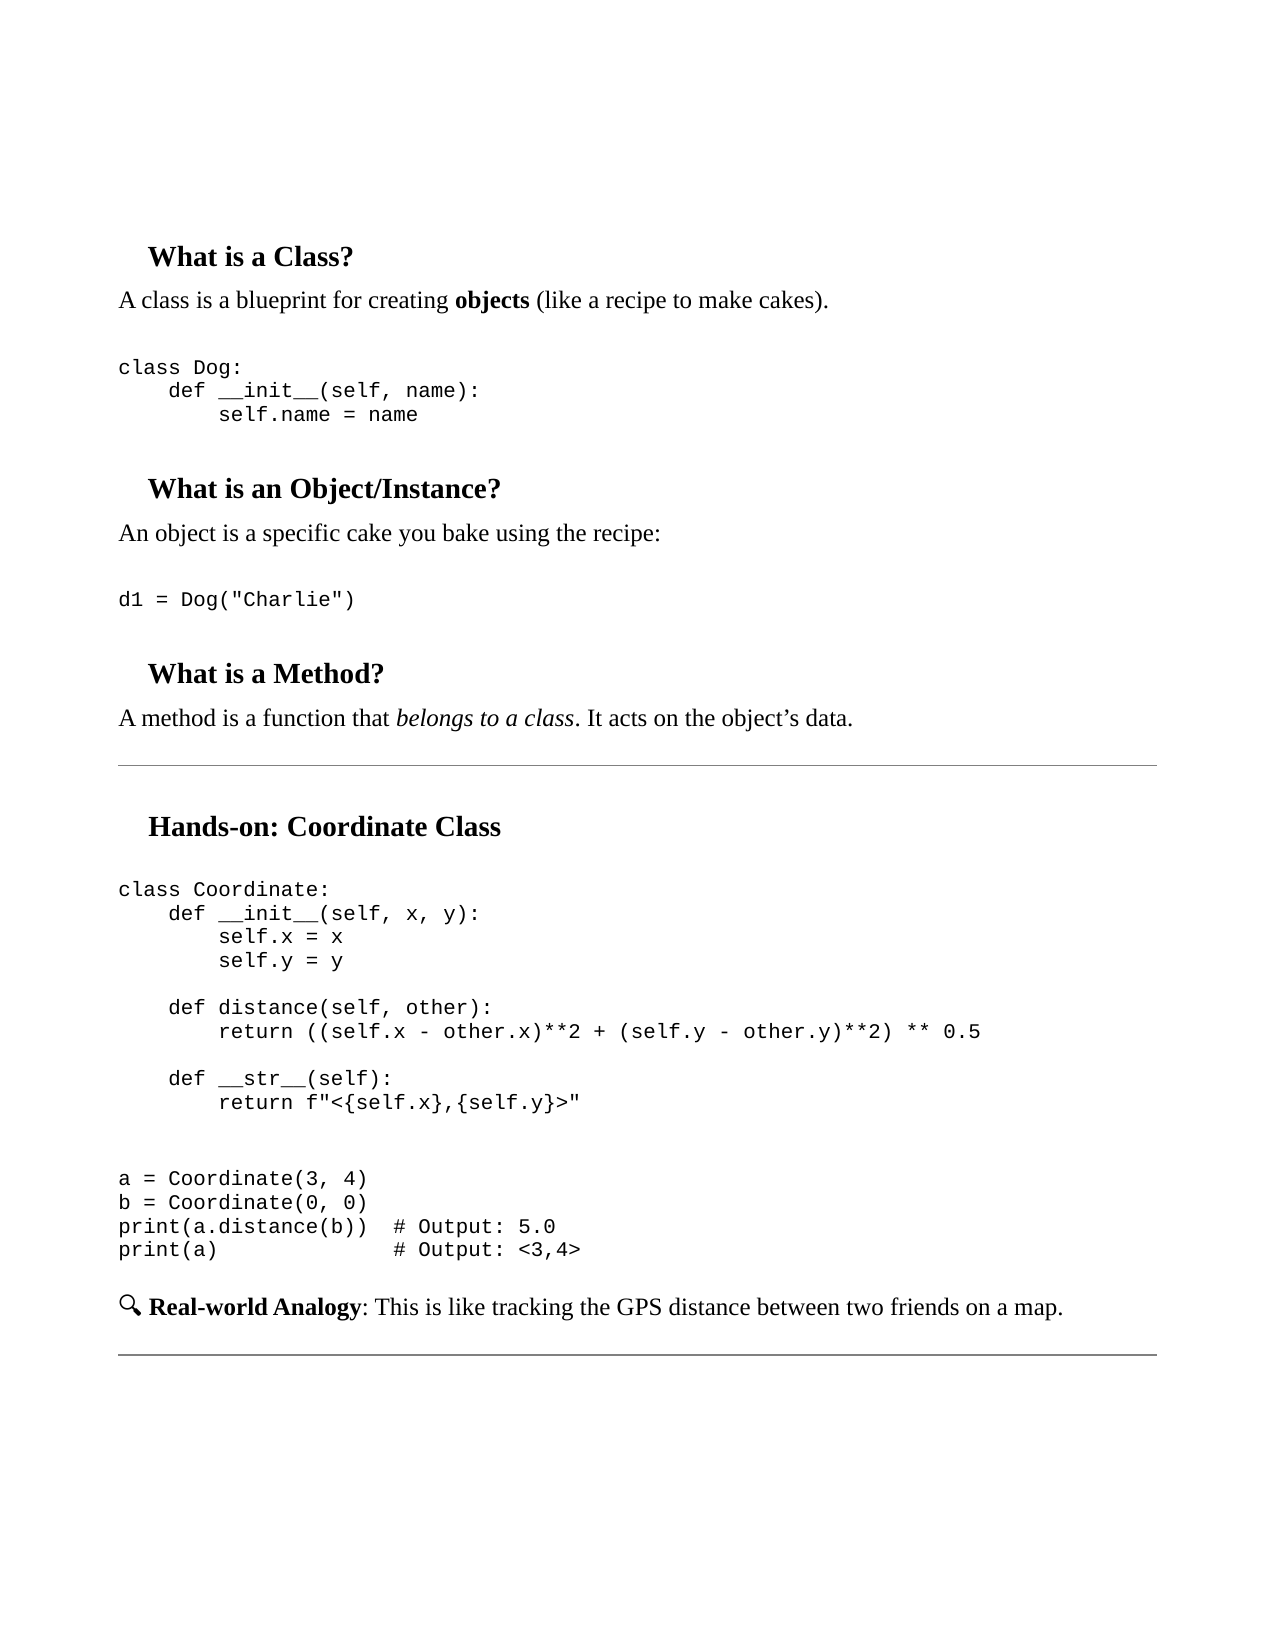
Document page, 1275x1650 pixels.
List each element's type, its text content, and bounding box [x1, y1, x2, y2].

subtitle ✅ What is an Object/Instance? [118, 472, 1157, 505]
text 🔍 Real-world Analogy: This is like tracking the GPS distance between two friends on a map. [118, 1292, 1157, 1321]
text self.name = name [118, 404, 1157, 428]
subtitle ✅ What is a Method? [118, 657, 1157, 690]
text def distance(self, other): [118, 997, 1157, 1021]
text A class is a blueprint for creating objects (like a recipe to make cakes). [118, 285, 1157, 314]
text self.y = y [118, 950, 1157, 973]
text return f"<{self.x},{self.y}>" [118, 1092, 1157, 1115]
text def __str__(self): [118, 1068, 1157, 1092]
subtitle 🧪 Hands-on: Coordinate Class [118, 809, 1157, 843]
text a = Coordinate(3, 4) [118, 1168, 1157, 1192]
text def __init__(self, x, y): [118, 902, 1157, 926]
text self.x = x [118, 926, 1157, 950]
text A method is a function that belongs to a class. It acts on the object’s data. [118, 703, 1157, 731]
text def __init__(self, name): [118, 380, 1157, 404]
text d1 = Dog("Charlie") [118, 589, 1157, 613]
text print(a.distance(b)) # Output: 5.0 [118, 1216, 1157, 1239]
text print(a) # Output: <3,4> [118, 1239, 1157, 1263]
text class Coordinate: [118, 879, 1157, 902]
subtitle ✅ What is a Class? [118, 239, 1157, 273]
text b = Coordinate(0, 0) [118, 1192, 1157, 1216]
text An object is a specific cake you bake using the recipe: [118, 518, 1157, 546]
text return ((self.x - other.x)**2 + (self.y - other.y)**2) ** 0.5 [118, 1021, 1157, 1044]
text class Dog: [118, 357, 1157, 380]
